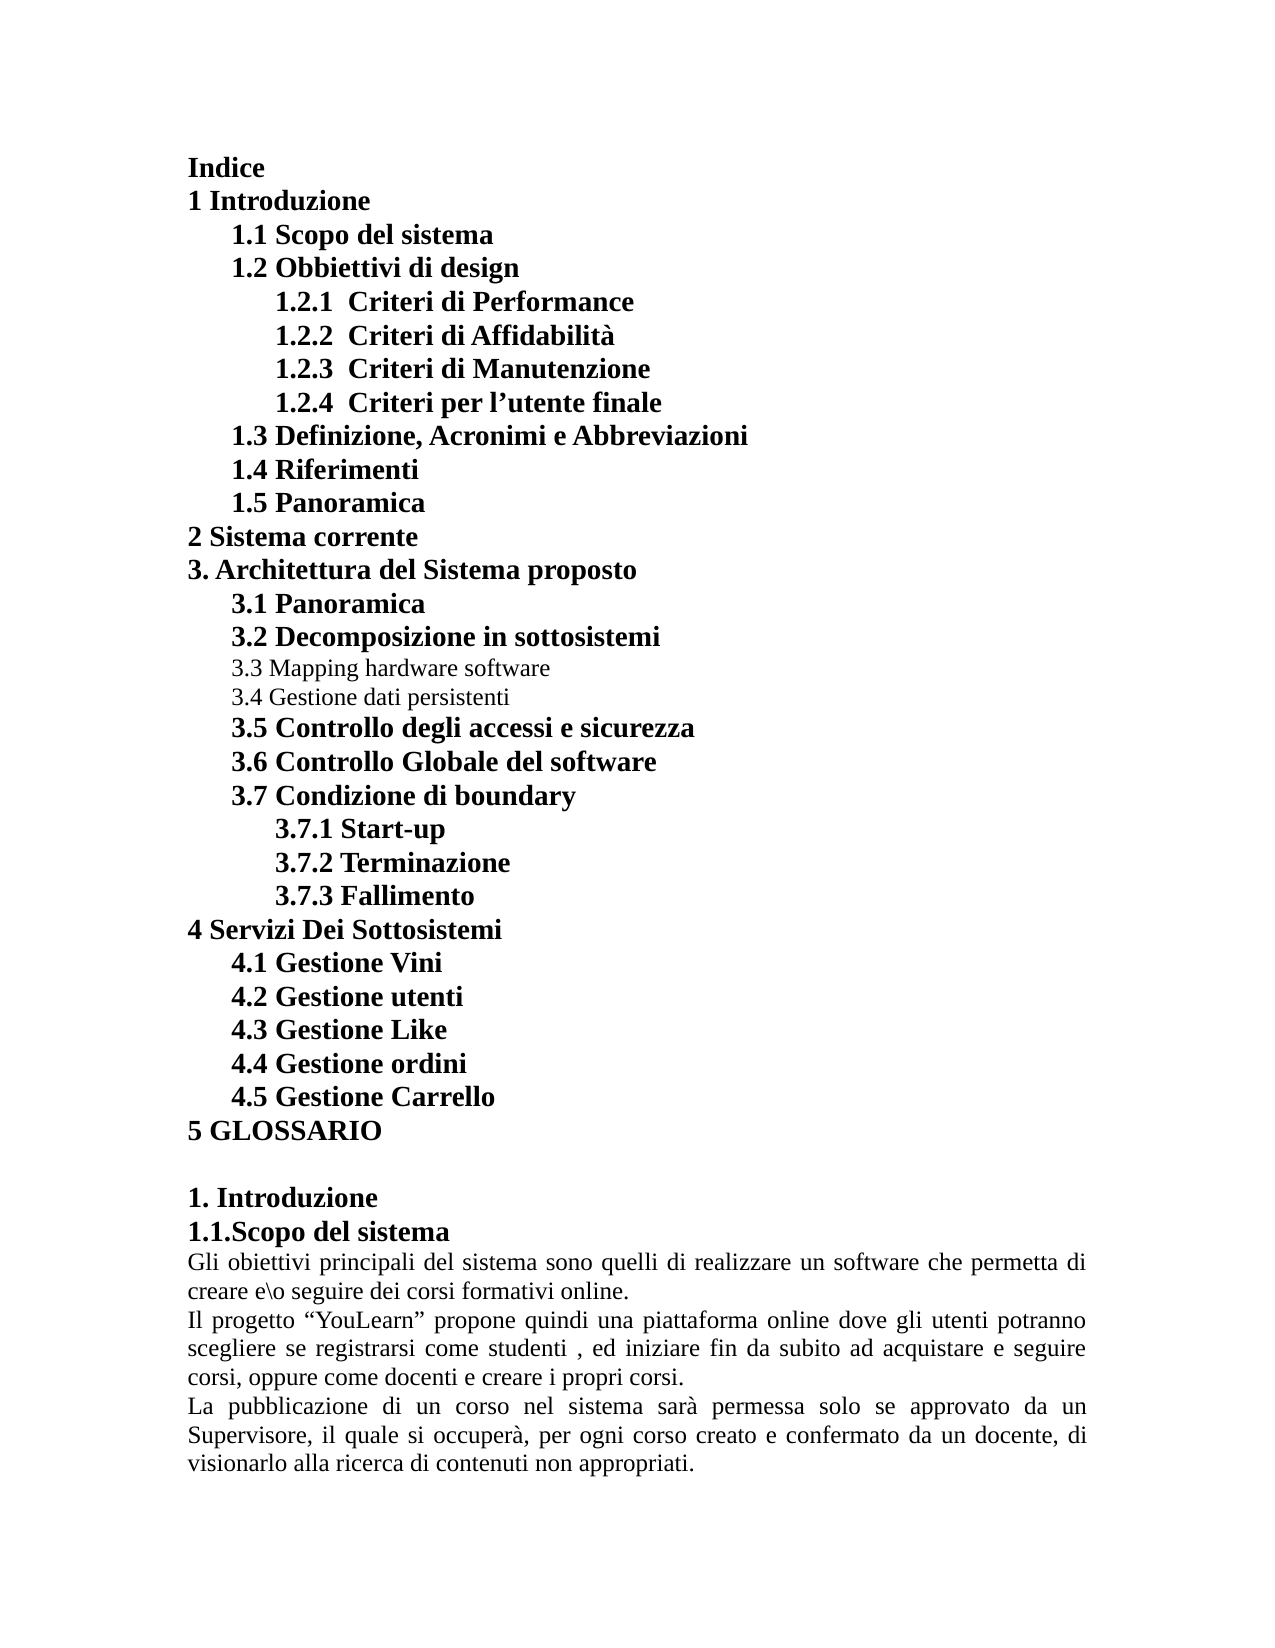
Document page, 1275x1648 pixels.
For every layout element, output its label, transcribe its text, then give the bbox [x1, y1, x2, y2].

text 3.7.2 Terminazione [187, 845, 1088, 878]
text 3.3 Mapping hardware software [187, 653, 1088, 682]
text 1 Introduzione [187, 183, 1088, 217]
text 3. Architettura del Sistema proposto [187, 552, 1088, 586]
text 1.2.1 Criteri di Performance [187, 284, 1088, 318]
text La pubblicazione di un corso nel sistema sarà permessa solo se approvato da un Supervisore, il quale si occuperà, per ogni corso creato e confermato da un docente, di visionarlo alla ricerca di contenuti non appropriati. [187, 1391, 1088, 1477]
text 4.5 Gestione Carrello [187, 1079, 1088, 1113]
text 2 Sistema corrente [187, 519, 1088, 552]
text 1.2.3 Criteri di Manutenzione [187, 351, 1088, 385]
text 1.2 Obbiettivi di design [187, 251, 1088, 284]
text 3.5 Controllo degli accessi e sicurezza [187, 711, 1088, 744]
text 1.3 Definizione, Acronimi e Abbreviazioni [187, 418, 1088, 452]
text 3.1 Panoramica [187, 586, 1088, 619]
text 4.3 Gestione Like [187, 1012, 1088, 1046]
text 1.1 Scopo del sistema [187, 217, 1088, 251]
text 3.7.3 Fallimento [187, 878, 1088, 912]
text 4 Servizi Dei Sottosistemi [187, 912, 1088, 945]
text 3.7.1 Start-up [187, 811, 1088, 845]
text 4.4 Gestione ordini [187, 1046, 1088, 1079]
text 3.7 Condizione di boundary [187, 778, 1088, 811]
text 4.2 Gestione utenti [187, 979, 1088, 1012]
text 1.1.Scopo del sistema [187, 1214, 1088, 1247]
text 1.2.2 Criteri di Affidabilità [187, 318, 1088, 351]
text 3.2 Decomposizione in sottosistemi [187, 619, 1088, 653]
text 1.2.4 Criteri per l’utente finale [187, 385, 1088, 418]
text 5 GLOSSARIO [187, 1113, 1088, 1147]
text 1.5 Panoramica [187, 485, 1088, 519]
text 3.4 Gestione dati persistenti [187, 682, 1088, 711]
text Indice [187, 150, 1088, 183]
text 4.1 Gestione Vini [187, 945, 1088, 979]
text Il progetto “YouLearn” propone quindi una piattaforma online dove gli utenti potranno scegliere se registrarsi come studenti , ed iniziare fin da subito ad acquistare e seguire corsi, oppure come docenti e creare i propri corsi. [187, 1305, 1088, 1391]
text Gli obiettivi principali del sistema sono quelli di realizzare un software che permetta di creare e\o seguire dei corsi formativi online. [187, 1247, 1088, 1305]
text 1.4 Riferimenti [187, 452, 1088, 485]
text 3.6 Controllo Globale del software [187, 744, 1088, 778]
text 1. Introduzione [187, 1180, 1088, 1214]
